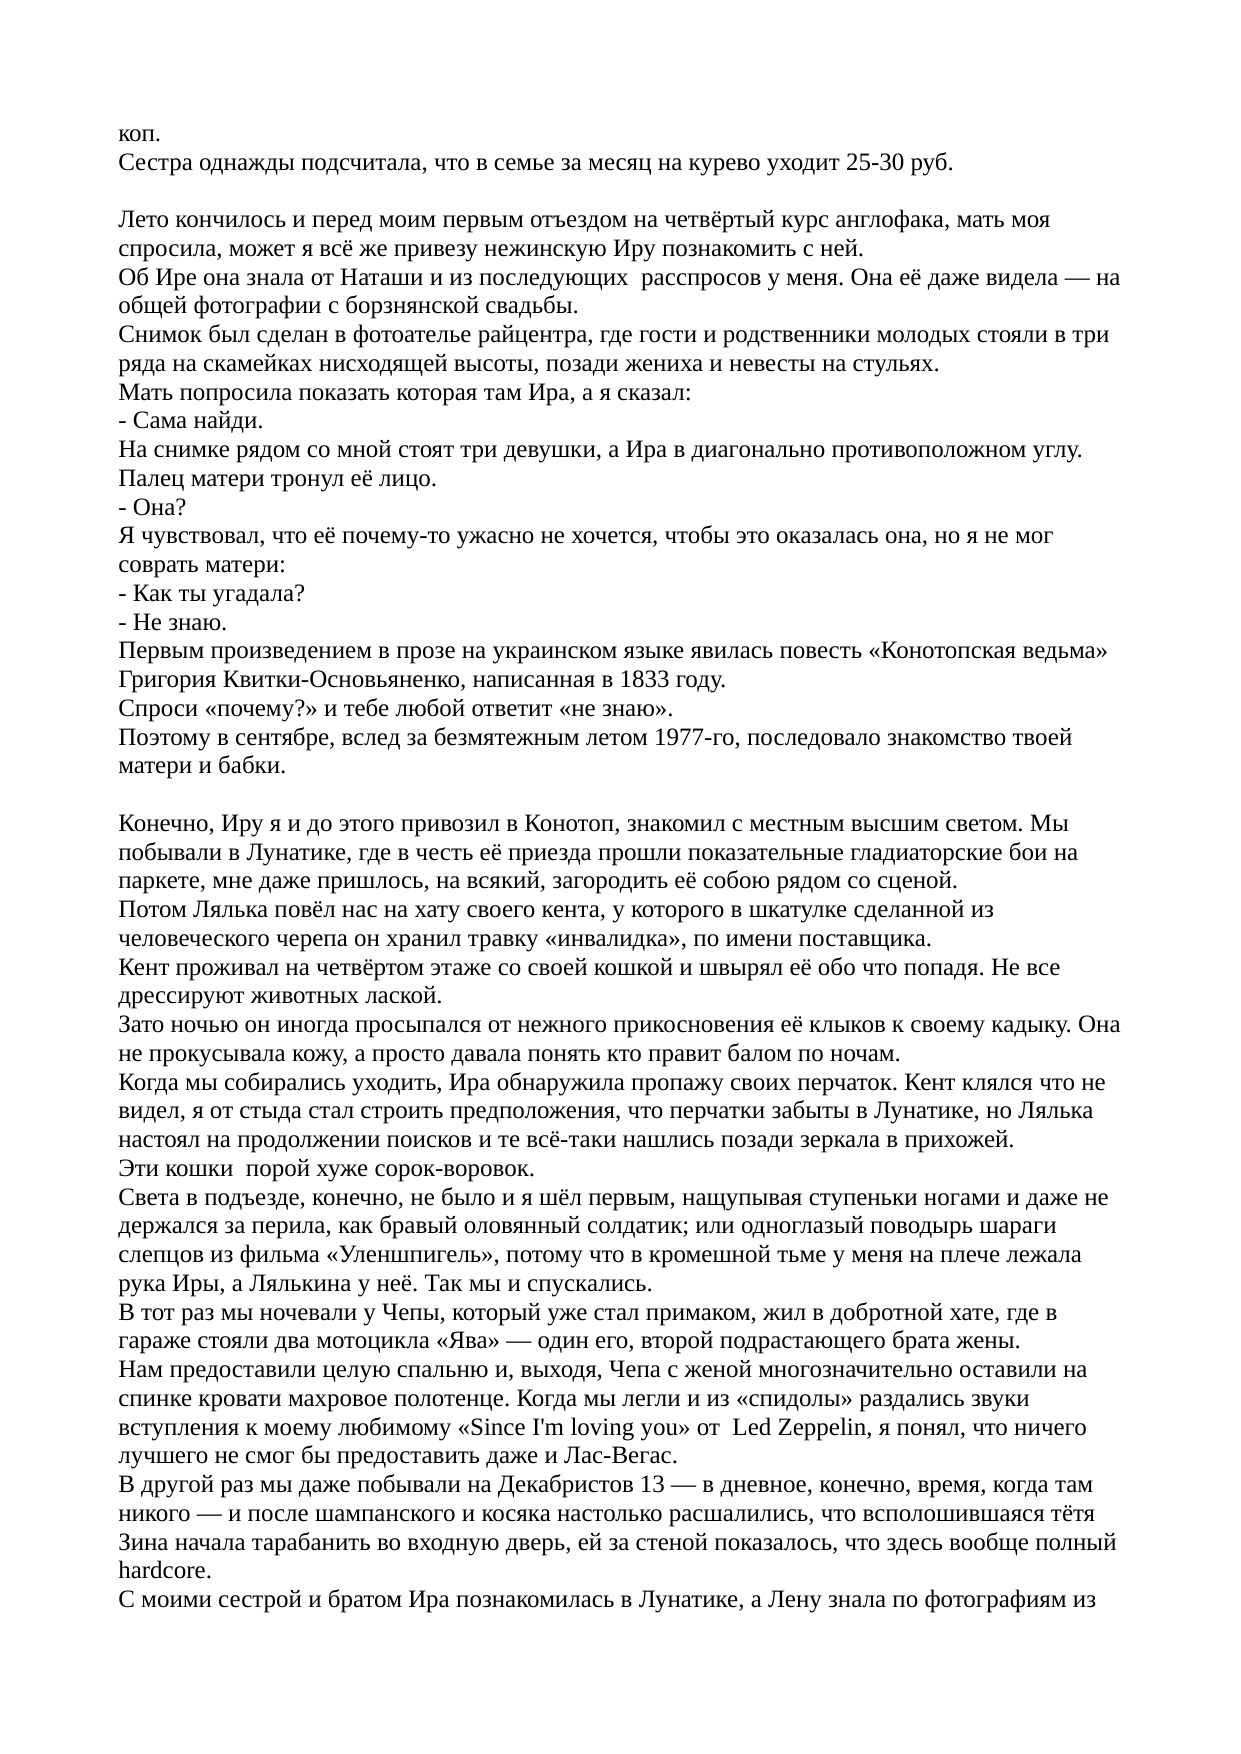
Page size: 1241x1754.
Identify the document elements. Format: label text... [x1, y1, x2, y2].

text Об Ире она знала от Наташи и из последующих расспросов у меня. Она её даже видела — на общей фотографии с борзнянской свадьбы. [118, 262, 1122, 319]
text Поэтому в сентябре, вслед за безмятежным летом 1977-го, последовало знакомство твоей матери и бабки. [118, 722, 1122, 779]
text Спроси «почему?» и тебе любой ответит «не знаю». [118, 693, 1122, 722]
text Первым произведением в прозе на украинском языке явилась повесть «Конотопская ведьма» Григория Квитки-Основьяненко, написанная в 1833 году. [118, 636, 1122, 693]
text коп. [118, 118, 1122, 147]
text - Как ты угадала? [118, 578, 1122, 607]
text На снимке рядом со мной стоят три девушки, а Ира в диагонально противоположном углу. Палец матери тронул её лицо. [118, 434, 1122, 492]
text Кент проживал на четвёртом этаже со своей кошкой и швырял её обо что попадя. Не все дрессируют животных лаской. [118, 952, 1122, 1009]
text Конечно, Иру я и до этого привозил в Конотоп, знакомил с местным высшим светом. Мы побывали в Лунатике, где в честь её приезда прошли показательные гладиаторские бои на паркете, мне даже пришлось, на всякий, загородить её собою рядом со сценой. [118, 808, 1122, 894]
text Я чувствовал, что её почему-то ужасно не хочется, чтобы это оказалась она, но я не мог соврать матери: [118, 521, 1122, 578]
text Зато ночью он иногда просыпался от нежного прикосновения её клыков к своему кадыку. Она не прокусывала кожу, а просто давала понять кто правит балом по ночам. [118, 1009, 1122, 1067]
text Лето кончилось и перед моим первым отъездом на четвёртый курс англофака, мать моя спросила, может я всё же привезу нежинскую Иру познакомить с ней. [118, 204, 1122, 262]
text Мать попросила показать которая там Ира, а я сказал: [118, 377, 1122, 406]
text - Не знаю. [118, 607, 1122, 636]
text Сестра однажды подсчитала, что в семье за месяц на курево уходит 25-30 руб. [118, 147, 1122, 176]
text - Она? [118, 492, 1122, 521]
text Потом Лялька повёл нас на хату своего кента, у которого в шкатулке сделанной из человеческого черепа он хранил травку «инвалидка», по имени поставщика. [118, 894, 1122, 952]
text Когда мы собирались уходить, Ира обнаружила пропажу своих перчаток. Кент клялся что не видел, я от стыда стал строить предположения, что перчатки забыты в Лунатике, но Лялька настоял на продолжении поисков и те всё-таки нашлись позади зеркала в прихожей. [118, 1067, 1122, 1153]
text Снимок был сделан в фотоателье райцентра, где гости и родственники молодых стояли в три ряда на скамейках нисходящей высоты, позади жениха и невесты на стульях. [118, 319, 1122, 377]
text Света в подъезде, конечно, не было и я шёл первым, нащупывая ступеньки ногами и даже не держался за перила, как бравый оловянный солдатик; или одноглазый поводырь шараги слепцов из фильма «Уленшпигель», потому что в кромешной тьме у меня на плече лежала рука Иры, а Лялькина у неё. Так мы и спускались. [118, 1182, 1122, 1297]
text В другой раз мы даже побывали на Декабристов 13 — в дневное, конечно, время, когда там никого — и после шампанского и косяка настолько расшалились, что всполошившаяся тётя Зина начала тарабанить во входную дверь, ей за стеной показалось, что здесь вообще полный hardcore. [118, 1469, 1122, 1584]
text - Сама найди. [118, 406, 1122, 434]
text Нам предоставили целую спальню и, выходя, Чепа с женой многозначительно оставили на спинке кровати махровое полотенце. Когда мы легли и из «спидолы» раздались звуки вступления к моему любимому «Since I'm loving you» от Led Zeppelin, я понял, что ничего лучшего не смог бы предоставить даже и Лас-Вегас. [118, 1354, 1122, 1469]
text Эти кошки порой хуже сорок-воровок. [118, 1153, 1122, 1182]
text В тот раз мы ночевали у Чепы, который уже стал примаком, жил в добротной хате, где в гараже стояли два мотоцикла «Ява» — один его, второй подрастающего брата жены. [118, 1297, 1122, 1354]
text С моими сестрой и братом Ира познакомилась в Лунатике, а Лену знала по фотографиям из [118, 1584, 1122, 1613]
